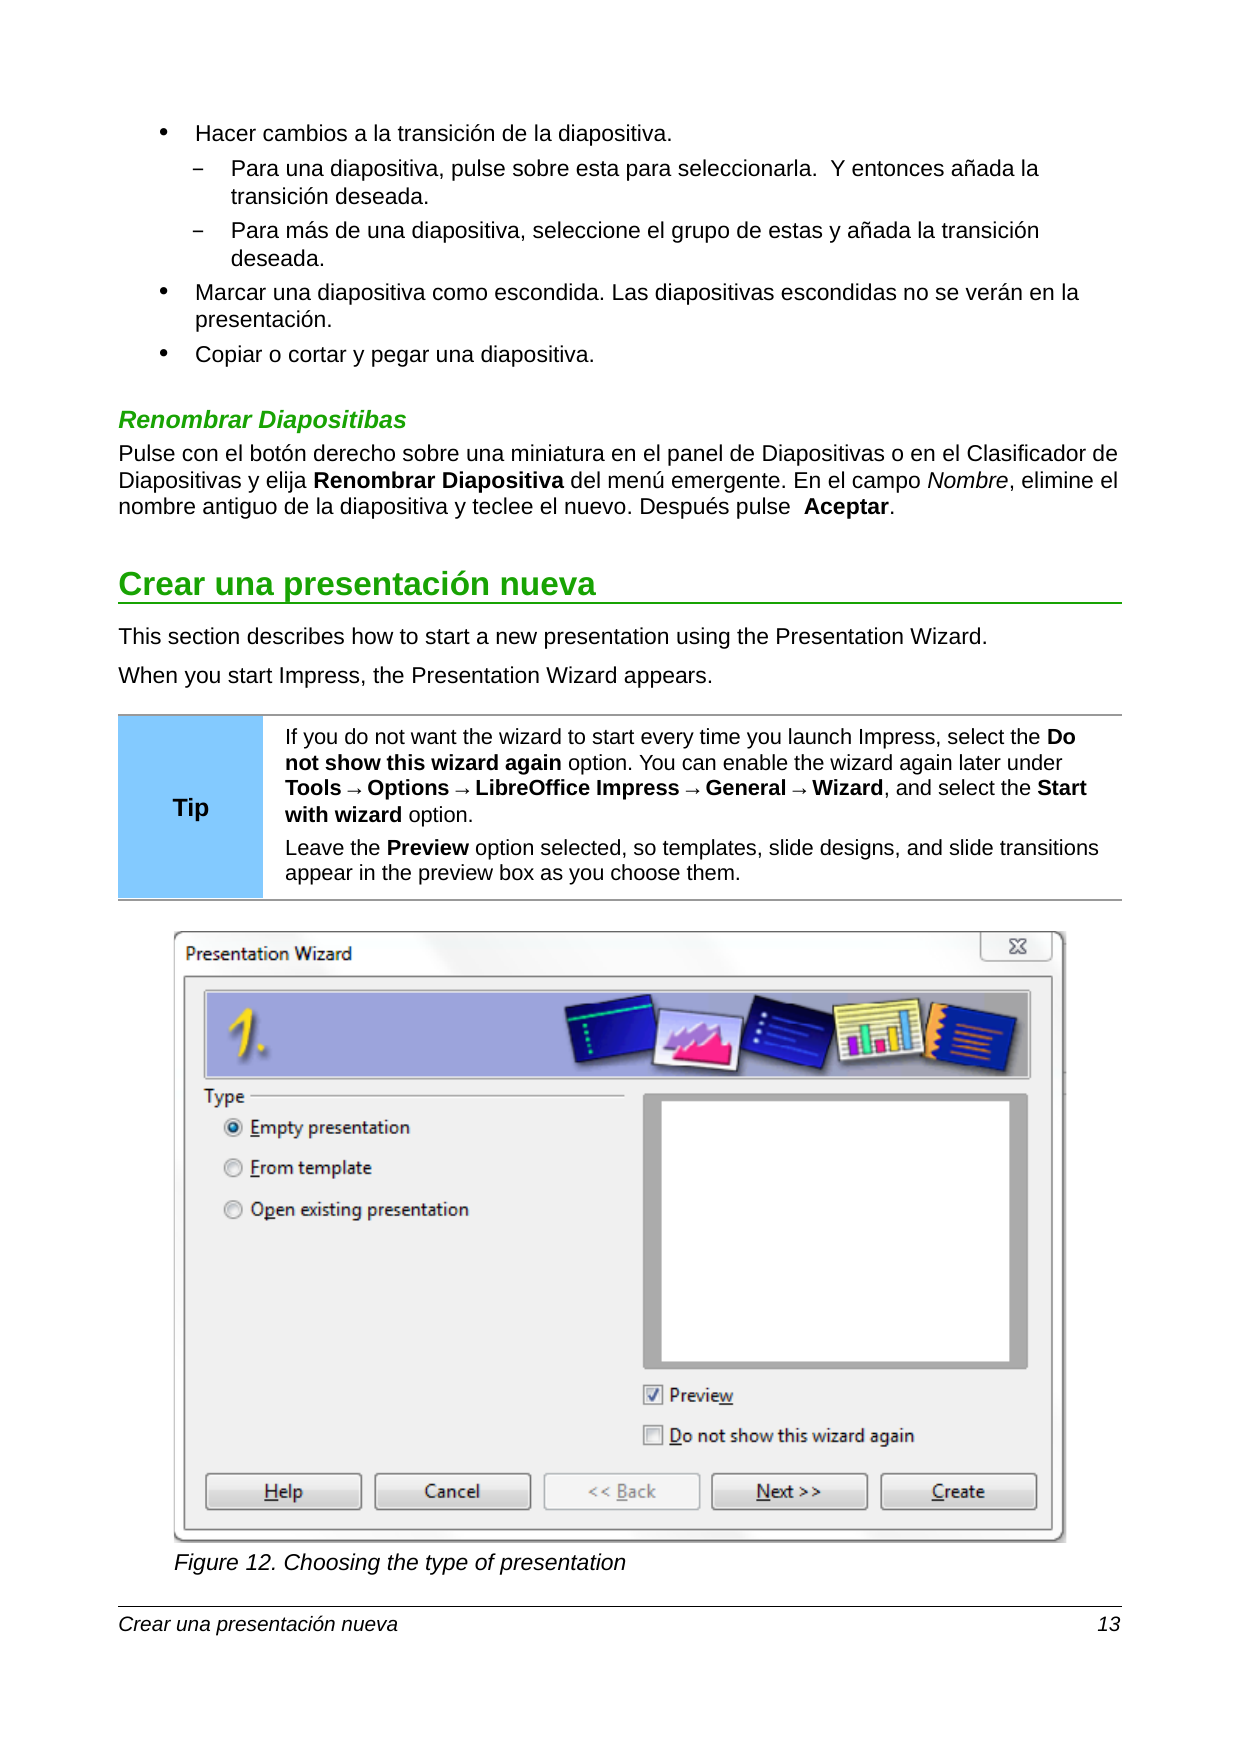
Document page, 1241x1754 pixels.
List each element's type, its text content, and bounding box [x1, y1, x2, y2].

text Figure 12. Choosing the type of presentation [174, 1549, 1066, 1575]
table_header Tip [118, 716, 263, 898]
text This section describes how to start a new presentation using the Presentation Wizard. [118, 623, 1122, 649]
subtitle Renombrar Diapositibas [118, 405, 1122, 434]
subtitle Crear una presentación nueva [118, 564, 1122, 602]
text When you start Impress, the Presentation Wizard appears. [118, 662, 1122, 688]
list Hacer cambios a la transición de la diapositiva. [156, 118, 1122, 147]
table_header If you do not want the wizard to start every time you launch Impress, select the Do not show this wizard again option. You can enable the wizard again later under Tools → Options → LibreOffice Impress → General → Wizard, and select the Start with wizard option. Leave the Preview option selected, so templates, slide designs, and slide transitions appear in the preview box as you choose them. [264, 716, 1122, 898]
text Pulse con el botón derecho sobre una miniatura en el panel de Diapositivas o en el Clasificador de Diapositivas y elija Renombrar Diapositiva del menú emergente. En el campo Nombre, elimine el nombre antiguo de la diapositiva y teclee el nuevo. Después pulse Aceptar. [118, 440, 1122, 519]
picture [173, 931, 1067, 1543]
list Copiar o cortar y pegar una diapositiva. [156, 339, 1122, 368]
list Para más de una diapositiva, seleccione el grupo de estas y añada la transición deseada. [192, 215, 1122, 271]
list Marcar una diapositiva como escondida. Las diapositivas escondidas no se verán en la presentación. [156, 277, 1122, 333]
list Para una diapositiva, pulse sobre esta para seleccionarla. Y entonces añada la transición deseada. [192, 153, 1122, 209]
